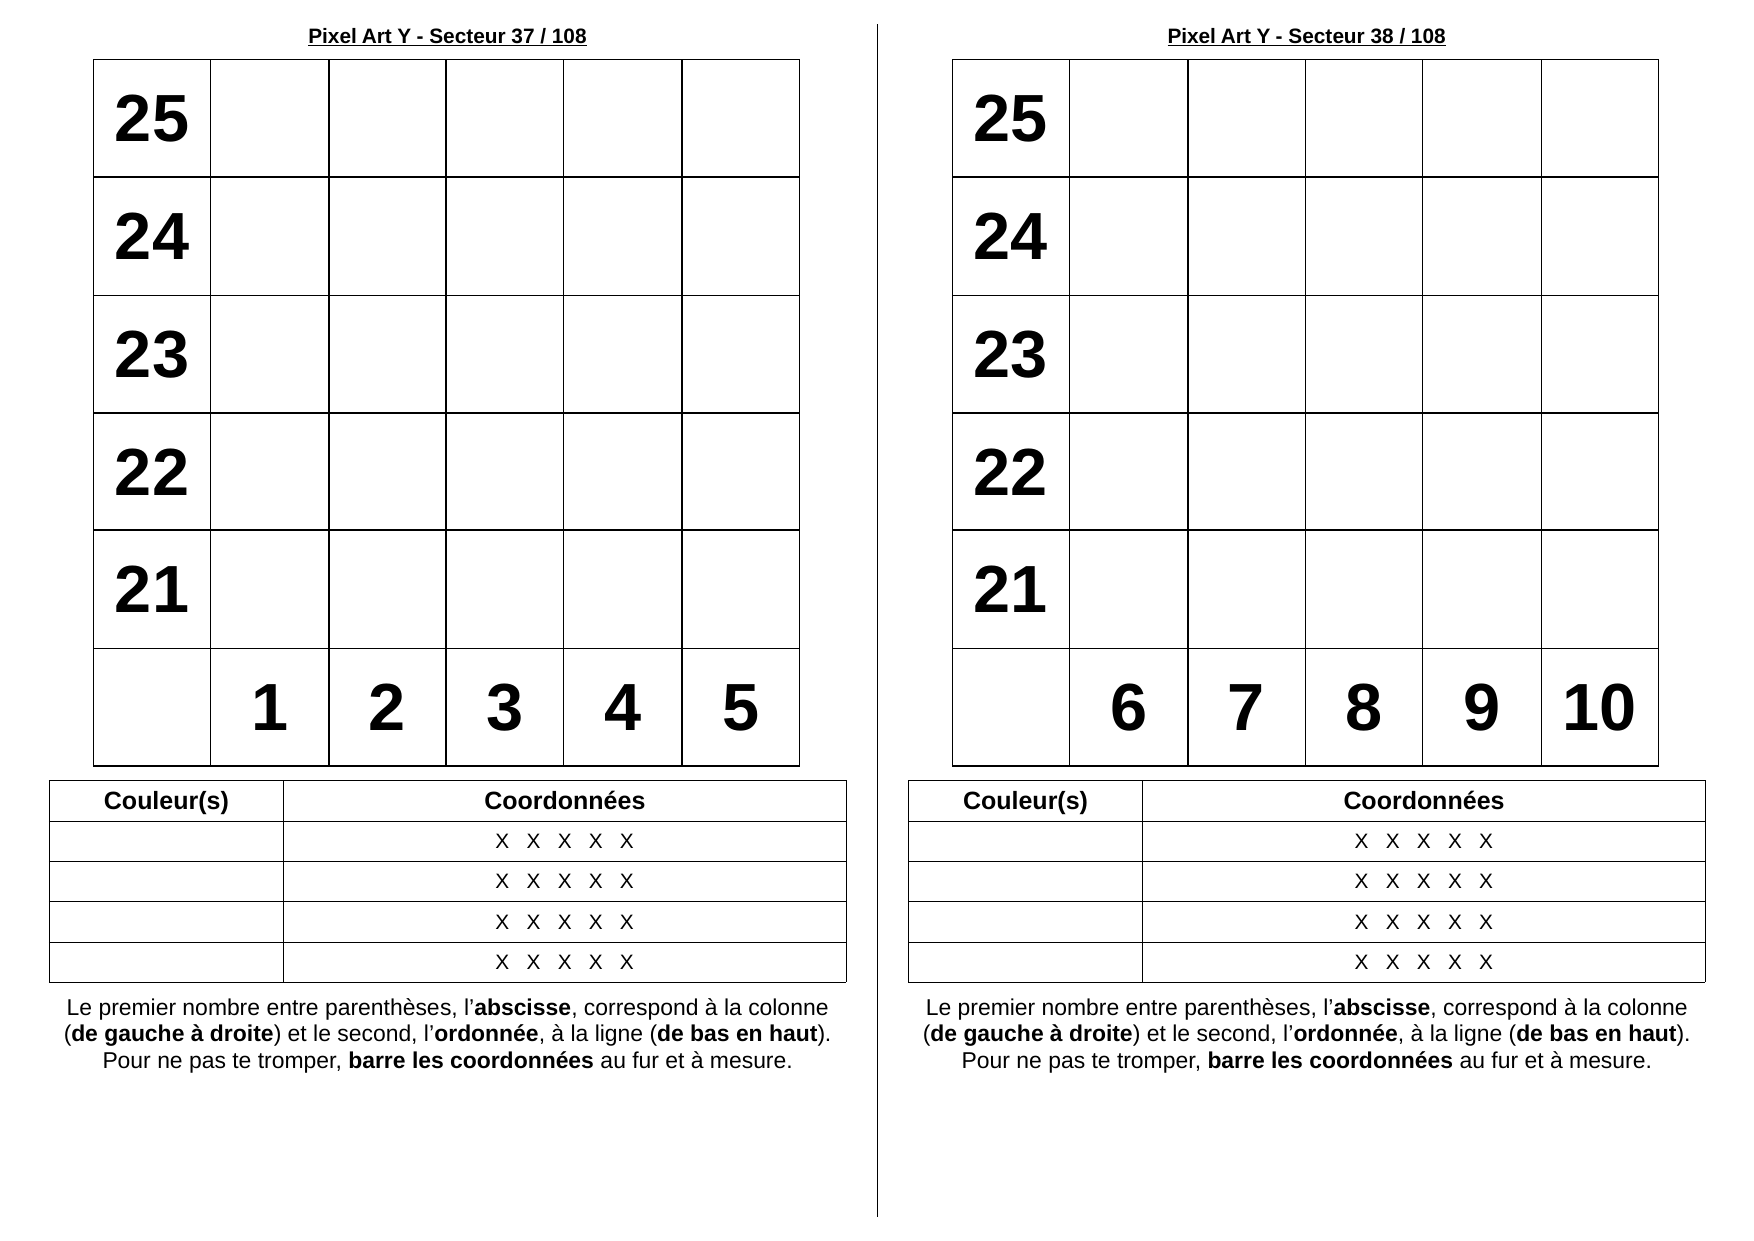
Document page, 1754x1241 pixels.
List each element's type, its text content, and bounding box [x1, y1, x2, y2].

table_header Couleur(s) [909, 781, 1142, 821]
table_cell [909, 902, 1142, 942]
table_cell [909, 822, 1142, 861]
table_cell [50, 822, 283, 861]
text (de gauche à droite) et le second, l’ordonnée, à la ligne (de bas en haut). [24, 1020, 871, 1047]
text Pour ne pas te tromper, barre les coordonnées au fur et à mesure. [24, 1047, 871, 1073]
table_cell [909, 943, 1142, 982]
table_cell [50, 943, 283, 982]
table_cell X X X X X [284, 862, 846, 901]
table_cell [50, 862, 283, 901]
table_cell [909, 862, 1142, 901]
table_header Couleur(s) [50, 781, 283, 821]
table_cell X X X X X [1143, 943, 1705, 982]
text Pixel Art Y - Secteur 37 / 108 [24, 24, 871, 48]
text Pour ne pas te tromper, barre les coordonnées au fur et à mesure. [883, 1047, 1730, 1073]
table_cell X X X X X [1143, 822, 1705, 861]
text Le premier nombre entre parenthèses, l’abscisse, correspond à la colonne [883, 994, 1730, 1020]
table_header Coordonnées [284, 781, 846, 821]
text Le premier nombre entre parenthèses, l’abscisse, correspond à la colonne [24, 994, 871, 1020]
table_cell [50, 902, 283, 942]
table_cell X X X X X [1143, 902, 1705, 942]
text Pixel Art Y - Secteur 38 / 108 [883, 24, 1730, 48]
table_cell X X X X X [284, 943, 846, 982]
text (de gauche à droite) et le second, l’ordonnée, à la ligne (de bas en haut). [883, 1020, 1730, 1047]
table_cell X X X X X [284, 822, 846, 861]
table_cell X X X X X [284, 902, 846, 942]
table_cell X X X X X [1143, 862, 1705, 901]
table_header Coordonnées [1143, 781, 1705, 821]
